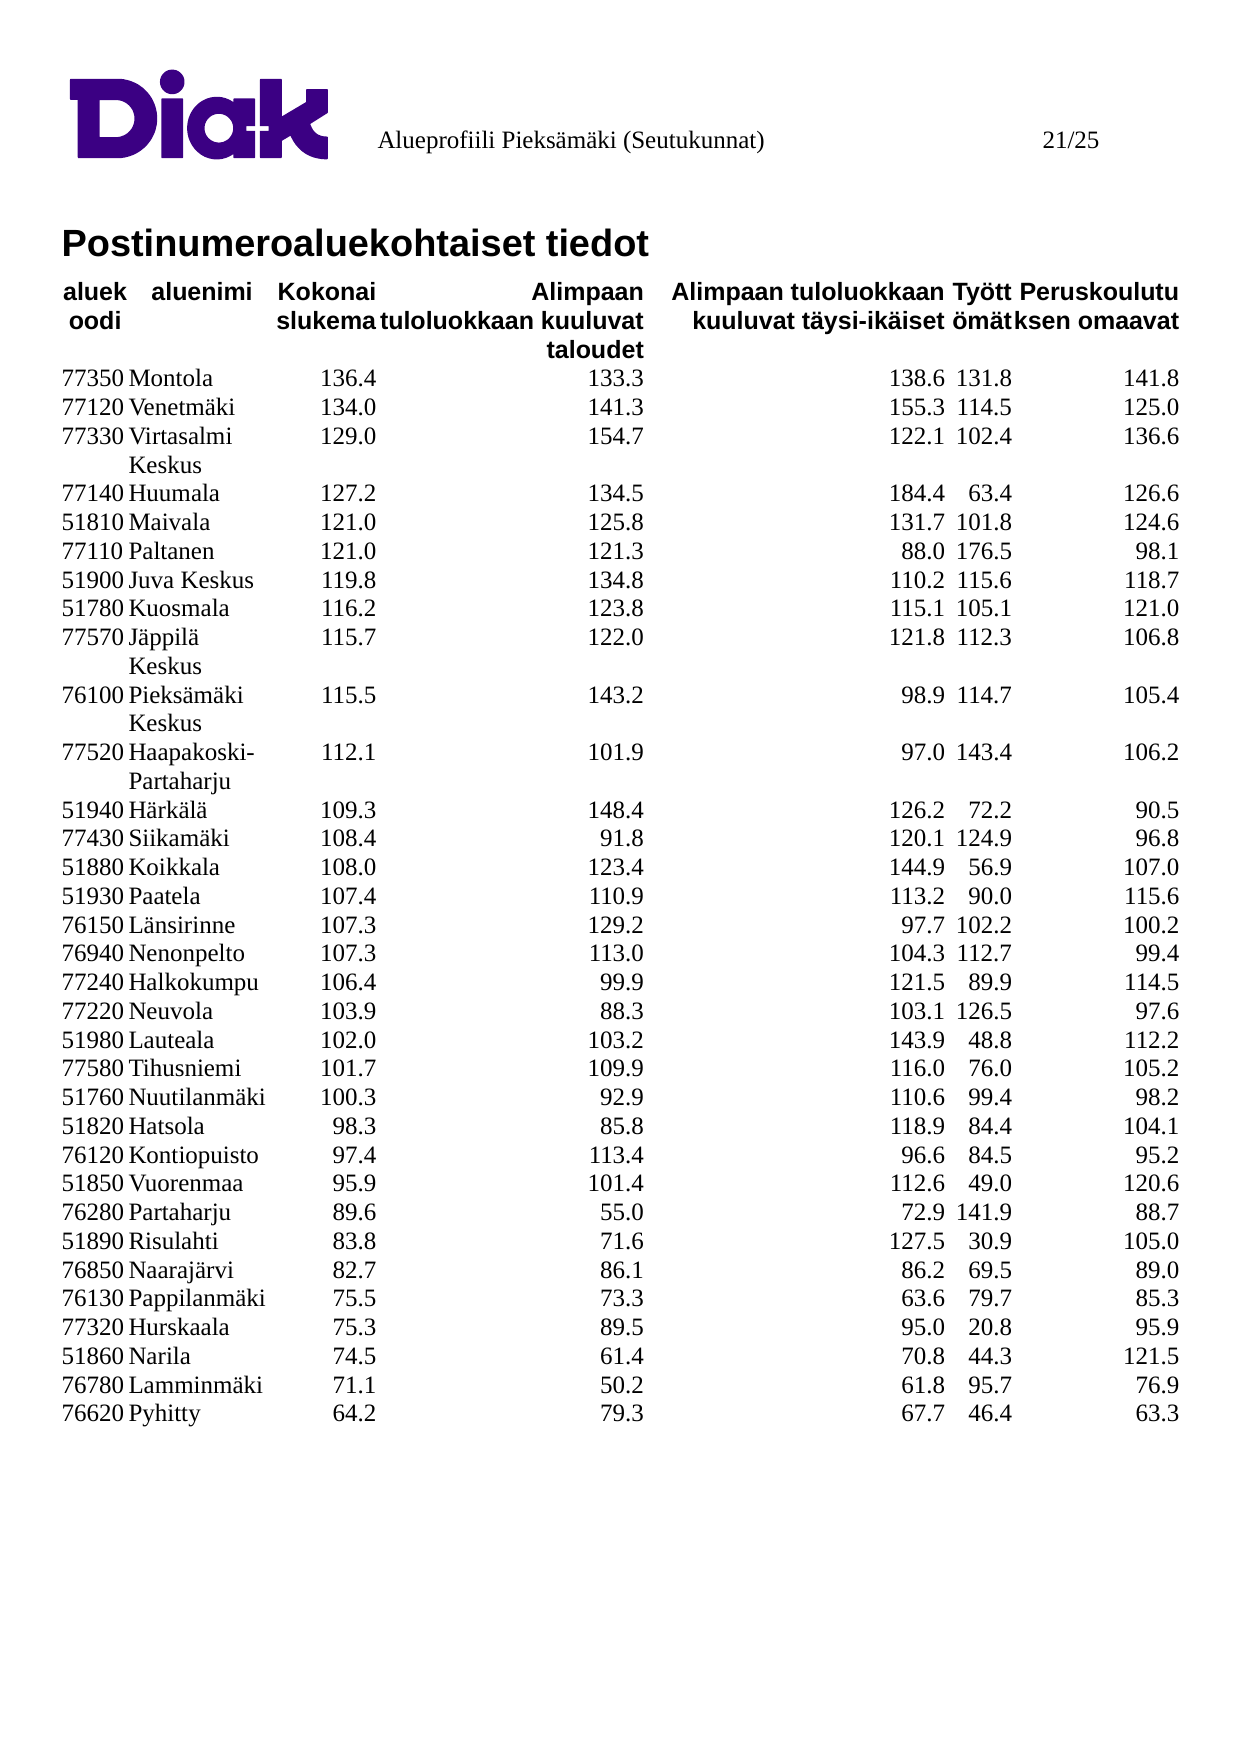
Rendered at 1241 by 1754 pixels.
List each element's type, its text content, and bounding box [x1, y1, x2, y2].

table_header Alimpaan tuloluokkaan kuuluvat taloudet [376, 277, 644, 363]
table_cell 77220 [61, 996, 128, 1025]
table_cell 61.4 [376, 1341, 644, 1370]
table_cell 112.3 [945, 622, 1012, 680]
table_cell 112.6 [644, 1169, 945, 1197]
table_cell 107.3 [276, 910, 376, 938]
table_cell 113.0 [376, 939, 644, 967]
table_cell 121.0 [276, 507, 376, 536]
table_cell 72.9 [644, 1197, 945, 1226]
table_cell 50.2 [376, 1370, 644, 1398]
table_cell Montola [128, 364, 276, 392]
table_header Työttömät [945, 277, 1012, 363]
table_cell 126.6 [1012, 479, 1179, 507]
table_cell 67.7 [644, 1399, 945, 1427]
table_cell Haapakoski-Partaharju [128, 737, 276, 795]
table_cell 104.3 [644, 939, 945, 967]
table_cell 51940 [61, 795, 128, 823]
table_cell 95.9 [276, 1169, 376, 1197]
table_cell Paatela [128, 881, 276, 910]
table_cell 88.7 [1012, 1197, 1179, 1226]
table_cell 121.5 [1012, 1341, 1179, 1370]
table_cell 76100 [61, 680, 128, 737]
table_cell Venetmäki [128, 392, 276, 421]
table_cell 76150 [61, 910, 128, 938]
table_cell 51930 [61, 881, 128, 910]
table_cell 96.8 [1012, 824, 1179, 852]
table_cell 85.8 [376, 1111, 644, 1140]
table_cell 119.8 [276, 565, 376, 593]
table_cell 113.2 [644, 881, 945, 910]
table_cell 77140 [61, 479, 128, 507]
table_cell 83.8 [276, 1226, 376, 1255]
table_cell 108.0 [276, 852, 376, 881]
table_cell 77580 [61, 1054, 128, 1082]
table_header Kokonaislukema [276, 277, 376, 363]
table_cell Nenonpelto [128, 939, 276, 967]
table_cell Lamminmäki [128, 1370, 276, 1398]
table_cell 131.8 [945, 364, 1012, 392]
table_cell 106.2 [1012, 737, 1179, 795]
table_cell Härkälä [128, 795, 276, 823]
table_cell 126.5 [945, 996, 1012, 1025]
table_cell 109.9 [376, 1054, 644, 1082]
table_cell 63.4 [945, 479, 1012, 507]
table_cell Kuosmala [128, 594, 276, 622]
table_cell 70.8 [644, 1341, 945, 1370]
table_cell Siikamäki [128, 824, 276, 852]
table_cell 131.7 [644, 507, 945, 536]
table_cell Narila [128, 1341, 276, 1370]
table_cell 97.0 [644, 737, 945, 795]
table_cell 95.0 [644, 1312, 945, 1341]
table_cell 115.1 [644, 594, 945, 622]
table_cell 77120 [61, 392, 128, 421]
table_cell Nuutilanmäki [128, 1082, 276, 1111]
table_cell 76.9 [1012, 1370, 1179, 1398]
table_cell 72.2 [945, 795, 1012, 823]
table_cell 51760 [61, 1082, 128, 1111]
table_cell 129.0 [276, 421, 376, 478]
table_cell 89.9 [945, 967, 1012, 996]
table_cell Partaharju [128, 1197, 276, 1226]
table_cell 77570 [61, 622, 128, 680]
table_cell 98.1 [1012, 536, 1179, 565]
table_cell 51860 [61, 1341, 128, 1370]
table_cell 138.6 [644, 364, 945, 392]
table_cell 30.9 [945, 1226, 1012, 1255]
table_cell 64.2 [276, 1399, 376, 1427]
table_cell 48.8 [945, 1025, 1012, 1053]
table_cell 95.7 [945, 1370, 1012, 1398]
table_cell 101.9 [376, 737, 644, 795]
table_cell Paltanen [128, 536, 276, 565]
table_cell 121.8 [644, 622, 945, 680]
table_cell 89.5 [376, 1312, 644, 1341]
table_cell 89.0 [1012, 1255, 1179, 1283]
table_cell 105.4 [1012, 680, 1179, 737]
table_cell 84.5 [945, 1140, 1012, 1168]
table_cell 134.8 [376, 565, 644, 593]
table_cell 108.4 [276, 824, 376, 852]
table_cell 110.9 [376, 881, 644, 910]
table_cell 46.4 [945, 1399, 1012, 1427]
table_cell 85.3 [1012, 1284, 1179, 1312]
table_cell 110.2 [644, 565, 945, 593]
table_cell 69.5 [945, 1255, 1012, 1283]
table_cell Hurskaala [128, 1312, 276, 1341]
table_cell 115.6 [1012, 881, 1179, 910]
table_cell Jäppilä Keskus [128, 622, 276, 680]
table_cell 112.2 [1012, 1025, 1179, 1053]
table_cell 56.9 [945, 852, 1012, 881]
table_cell 61.8 [644, 1370, 945, 1398]
table_cell 91.8 [376, 824, 644, 852]
table_cell 96.6 [644, 1140, 945, 1168]
table_cell 101.4 [376, 1169, 644, 1197]
table_cell 71.6 [376, 1226, 644, 1255]
table_cell 136.6 [1012, 421, 1179, 478]
table_cell 98.3 [276, 1111, 376, 1140]
table_cell 184.4 [644, 479, 945, 507]
table_cell Maivala [128, 507, 276, 536]
table_cell Virtasalmi Keskus [128, 421, 276, 478]
table_cell Hatsola [128, 1111, 276, 1140]
table_cell 121.0 [1012, 594, 1179, 622]
table_cell 95.9 [1012, 1312, 1179, 1341]
table_cell 141.3 [376, 392, 644, 421]
table_cell 76780 [61, 1370, 128, 1398]
table_cell 74.5 [276, 1341, 376, 1370]
table_cell Pieksämäki Keskus [128, 680, 276, 737]
table_cell 176.5 [945, 536, 1012, 565]
table_cell 77240 [61, 967, 128, 996]
table_cell 115.7 [276, 622, 376, 680]
table_cell 63.3 [1012, 1399, 1179, 1427]
table_header Alimpaan tuloluokkaan kuuluvat täysi-ikäiset [644, 277, 945, 363]
table_cell 122.0 [376, 622, 644, 680]
table_cell 106.8 [1012, 622, 1179, 680]
subtitle Postinumeroaluekohtaiset tiedot [61, 221, 1179, 265]
table_cell 116.2 [276, 594, 376, 622]
table_cell 79.7 [945, 1284, 1012, 1312]
table_cell 134.0 [276, 392, 376, 421]
table_cell 121.0 [276, 536, 376, 565]
table_cell 92.9 [376, 1082, 644, 1111]
table_cell 51850 [61, 1169, 128, 1197]
table_cell 127.5 [644, 1226, 945, 1255]
table_cell Koikkala [128, 852, 276, 881]
table_cell 100.2 [1012, 910, 1179, 938]
table_cell Juva Keskus [128, 565, 276, 593]
table_cell 129.2 [376, 910, 644, 938]
table_cell 76280 [61, 1197, 128, 1226]
table_cell 141.9 [945, 1197, 1012, 1226]
table_cell 76.0 [945, 1054, 1012, 1082]
table_cell 133.3 [376, 364, 644, 392]
table_cell 103.9 [276, 996, 376, 1025]
table_cell 101.8 [945, 507, 1012, 536]
table_cell Vuorenmaa [128, 1169, 276, 1197]
table_cell 90.5 [1012, 795, 1179, 823]
table_cell 102.0 [276, 1025, 376, 1053]
table_cell Tihusniemi [128, 1054, 276, 1082]
table_cell 51900 [61, 565, 128, 593]
table_cell 144.9 [644, 852, 945, 881]
table_cell 143.4 [945, 737, 1012, 795]
table_cell 76130 [61, 1284, 128, 1312]
table_cell 114.5 [945, 392, 1012, 421]
table_cell 90.0 [945, 881, 1012, 910]
table_cell 155.3 [644, 392, 945, 421]
table_cell Kontiopuisto [128, 1140, 276, 1168]
table_cell 99.4 [1012, 939, 1179, 967]
table_cell 134.5 [376, 479, 644, 507]
table_cell 148.4 [376, 795, 644, 823]
table_cell 143.2 [376, 680, 644, 737]
table_cell 76940 [61, 939, 128, 967]
table_cell Naarajärvi [128, 1255, 276, 1283]
table_cell 77350 [61, 364, 128, 392]
table_cell 98.9 [644, 680, 945, 737]
table_cell 79.3 [376, 1399, 644, 1427]
table_cell 77110 [61, 536, 128, 565]
table_cell 114.5 [1012, 967, 1179, 996]
table_header aluenimi [128, 277, 276, 363]
table_cell Risulahti [128, 1226, 276, 1255]
table_cell 107.3 [276, 939, 376, 967]
table_cell 77520 [61, 737, 128, 795]
table_cell 126.2 [644, 795, 945, 823]
table_cell 97.6 [1012, 996, 1179, 1025]
table_cell 120.1 [644, 824, 945, 852]
table_cell 88.3 [376, 996, 644, 1025]
table_header Peruskoulutuksen omaavat [1012, 277, 1179, 363]
table_cell Halkokumpu [128, 967, 276, 996]
table_cell 101.7 [276, 1054, 376, 1082]
table_header aluekoodi [61, 277, 128, 363]
table_cell 44.3 [945, 1341, 1012, 1370]
table_cell 125.8 [376, 507, 644, 536]
table_cell 106.4 [276, 967, 376, 996]
table_cell 51820 [61, 1111, 128, 1140]
table_cell 125.0 [1012, 392, 1179, 421]
table_cell 107.4 [276, 881, 376, 910]
table_cell 127.2 [276, 479, 376, 507]
table_cell 105.0 [1012, 1226, 1179, 1255]
table_cell 51780 [61, 594, 128, 622]
table_cell 100.3 [276, 1082, 376, 1111]
table_cell 51890 [61, 1226, 128, 1255]
table_cell 121.5 [644, 967, 945, 996]
table_cell 97.4 [276, 1140, 376, 1168]
table_cell 20.8 [945, 1312, 1012, 1341]
table_cell 76620 [61, 1399, 128, 1427]
table_cell 143.9 [644, 1025, 945, 1053]
table_cell 115.5 [276, 680, 376, 737]
table_cell 136.4 [276, 364, 376, 392]
table_cell 98.2 [1012, 1082, 1179, 1111]
table_cell 103.2 [376, 1025, 644, 1053]
table_cell 154.7 [376, 421, 644, 478]
table_cell Länsirinne [128, 910, 276, 938]
table_cell 124.9 [945, 824, 1012, 852]
table_cell 75.3 [276, 1312, 376, 1341]
table_cell 112.7 [945, 939, 1012, 967]
table_cell Lauteala [128, 1025, 276, 1053]
table_cell 71.1 [276, 1370, 376, 1398]
table_cell 118.7 [1012, 565, 1179, 593]
table_cell 77320 [61, 1312, 128, 1341]
table_cell Huumala [128, 479, 276, 507]
table_cell 55.0 [376, 1197, 644, 1226]
table_cell 77330 [61, 421, 128, 478]
table_cell 123.8 [376, 594, 644, 622]
table_cell 49.0 [945, 1169, 1012, 1197]
table_cell 118.9 [644, 1111, 945, 1140]
table_cell 141.8 [1012, 364, 1179, 392]
table_cell 122.1 [644, 421, 945, 478]
table_cell 75.5 [276, 1284, 376, 1312]
table_cell 109.3 [276, 795, 376, 823]
table_cell 84.4 [945, 1111, 1012, 1140]
table_cell 107.0 [1012, 852, 1179, 881]
table_cell 102.2 [945, 910, 1012, 938]
table_cell 104.1 [1012, 1111, 1179, 1140]
table_cell 110.6 [644, 1082, 945, 1111]
table_cell 86.2 [644, 1255, 945, 1283]
table_cell 115.6 [945, 565, 1012, 593]
table_cell Pyhitty [128, 1399, 276, 1427]
table_cell 82.7 [276, 1255, 376, 1283]
table_cell 95.2 [1012, 1140, 1179, 1168]
table_cell 51880 [61, 852, 128, 881]
table_cell 76850 [61, 1255, 128, 1283]
table_cell 73.3 [376, 1284, 644, 1312]
table_cell 51980 [61, 1025, 128, 1053]
table_cell 116.0 [644, 1054, 945, 1082]
table_cell 105.1 [945, 594, 1012, 622]
table_cell 88.0 [644, 536, 945, 565]
table_cell 86.1 [376, 1255, 644, 1283]
table_cell Neuvola [128, 996, 276, 1025]
table_cell 112.1 [276, 737, 376, 795]
table_cell 99.4 [945, 1082, 1012, 1111]
table_cell 63.6 [644, 1284, 945, 1312]
table_cell 113.4 [376, 1140, 644, 1168]
table_cell 105.2 [1012, 1054, 1179, 1082]
table_cell 114.7 [945, 680, 1012, 737]
table_cell 76120 [61, 1140, 128, 1168]
table_cell 97.7 [644, 910, 945, 938]
table_cell 89.6 [276, 1197, 376, 1226]
table_cell 123.4 [376, 852, 644, 881]
table_cell 103.1 [644, 996, 945, 1025]
table_cell 124.6 [1012, 507, 1179, 536]
table_cell Pappilanmäki [128, 1284, 276, 1312]
table_cell 51810 [61, 507, 128, 536]
table_cell 102.4 [945, 421, 1012, 478]
table_cell 99.9 [376, 967, 644, 996]
table_cell 77430 [61, 824, 128, 852]
table_cell 121.3 [376, 536, 644, 565]
table_cell 120.6 [1012, 1169, 1179, 1197]
